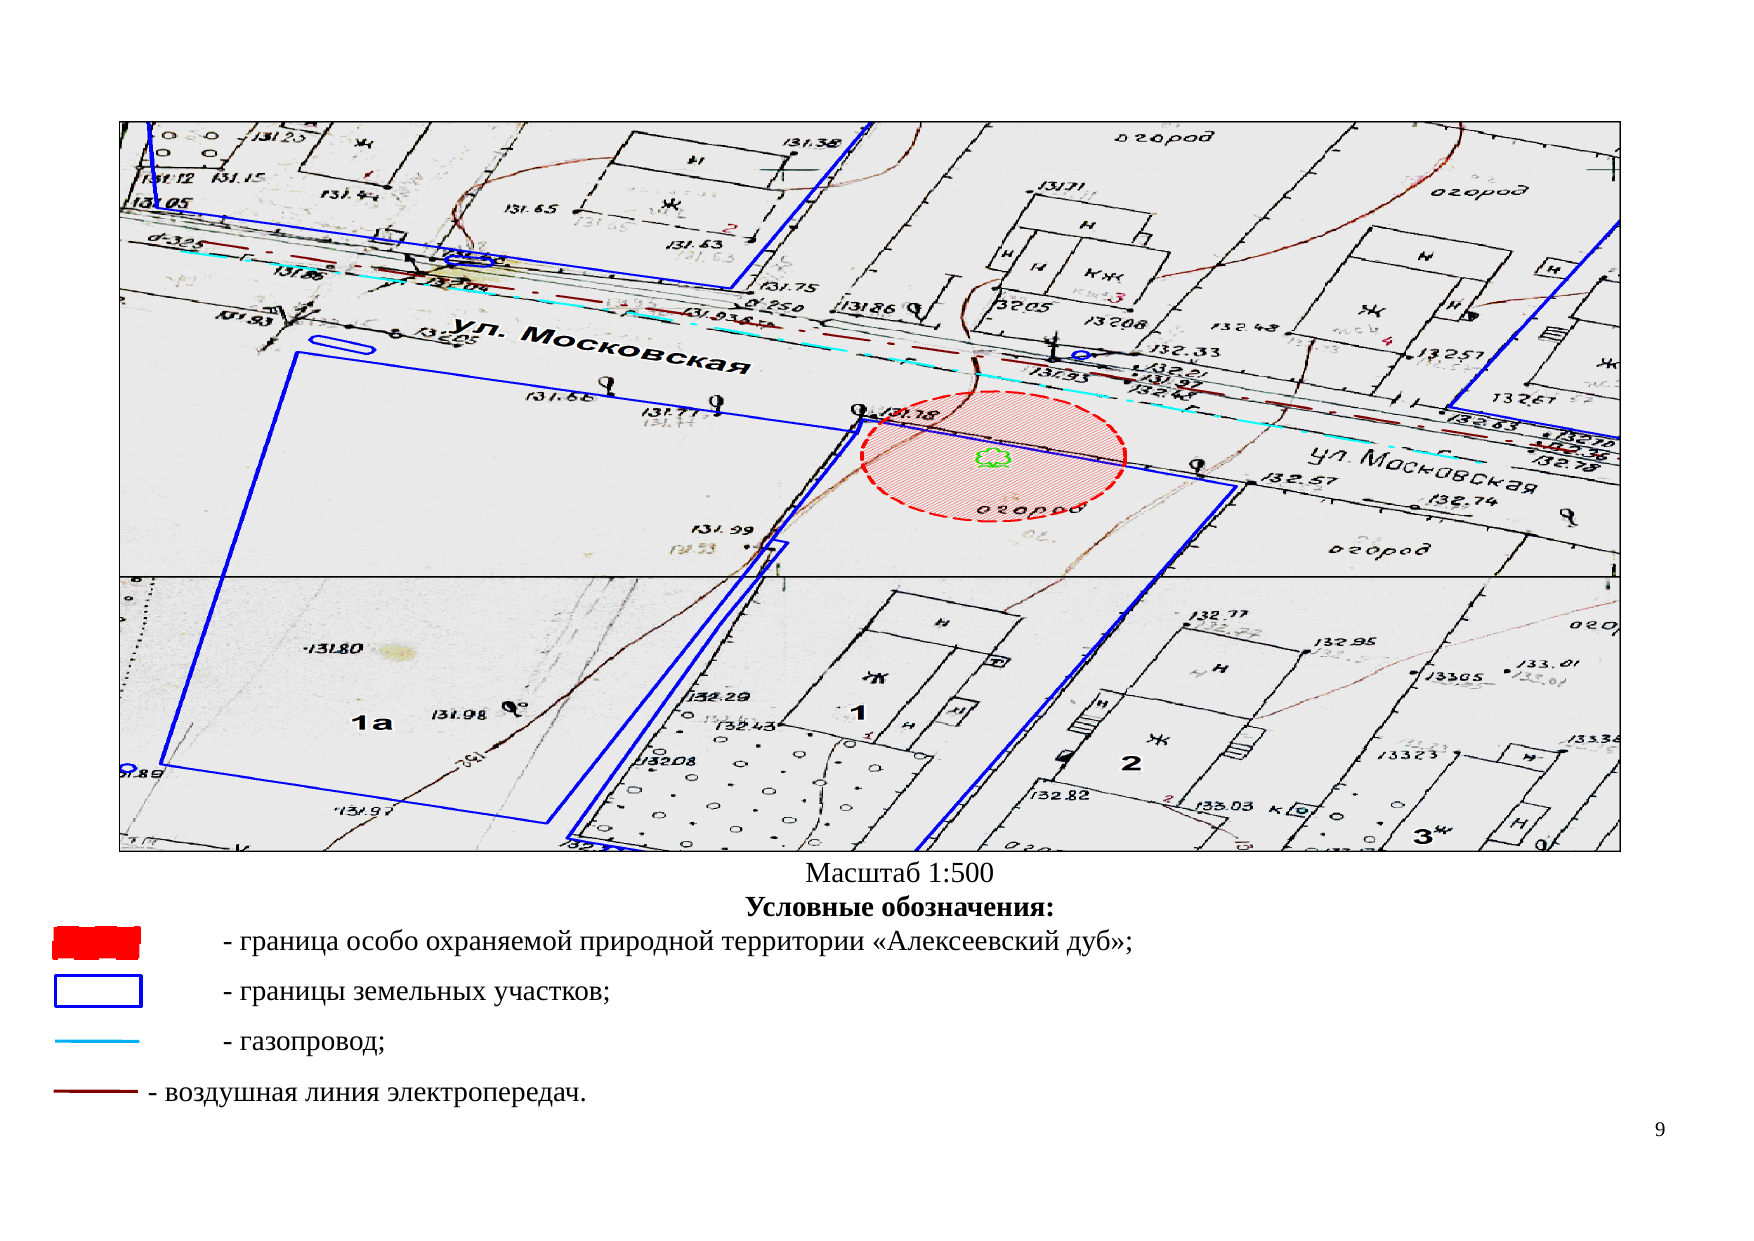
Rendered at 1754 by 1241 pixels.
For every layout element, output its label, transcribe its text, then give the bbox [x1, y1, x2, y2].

text Условные обозначения: [59, 889, 1665, 923]
text - воздушная линия электропередач. [59, 1074, 1665, 1107]
text - газопровод; [148, 1023, 1665, 1057]
picture [120, 122, 1620, 851]
text - граница особо охраняемой природной территории «Алексеевский дуб»; [148, 923, 1665, 956]
text - границы земельных участков; [148, 973, 1665, 1007]
text Масштаб 1:500 [59, 856, 1665, 889]
